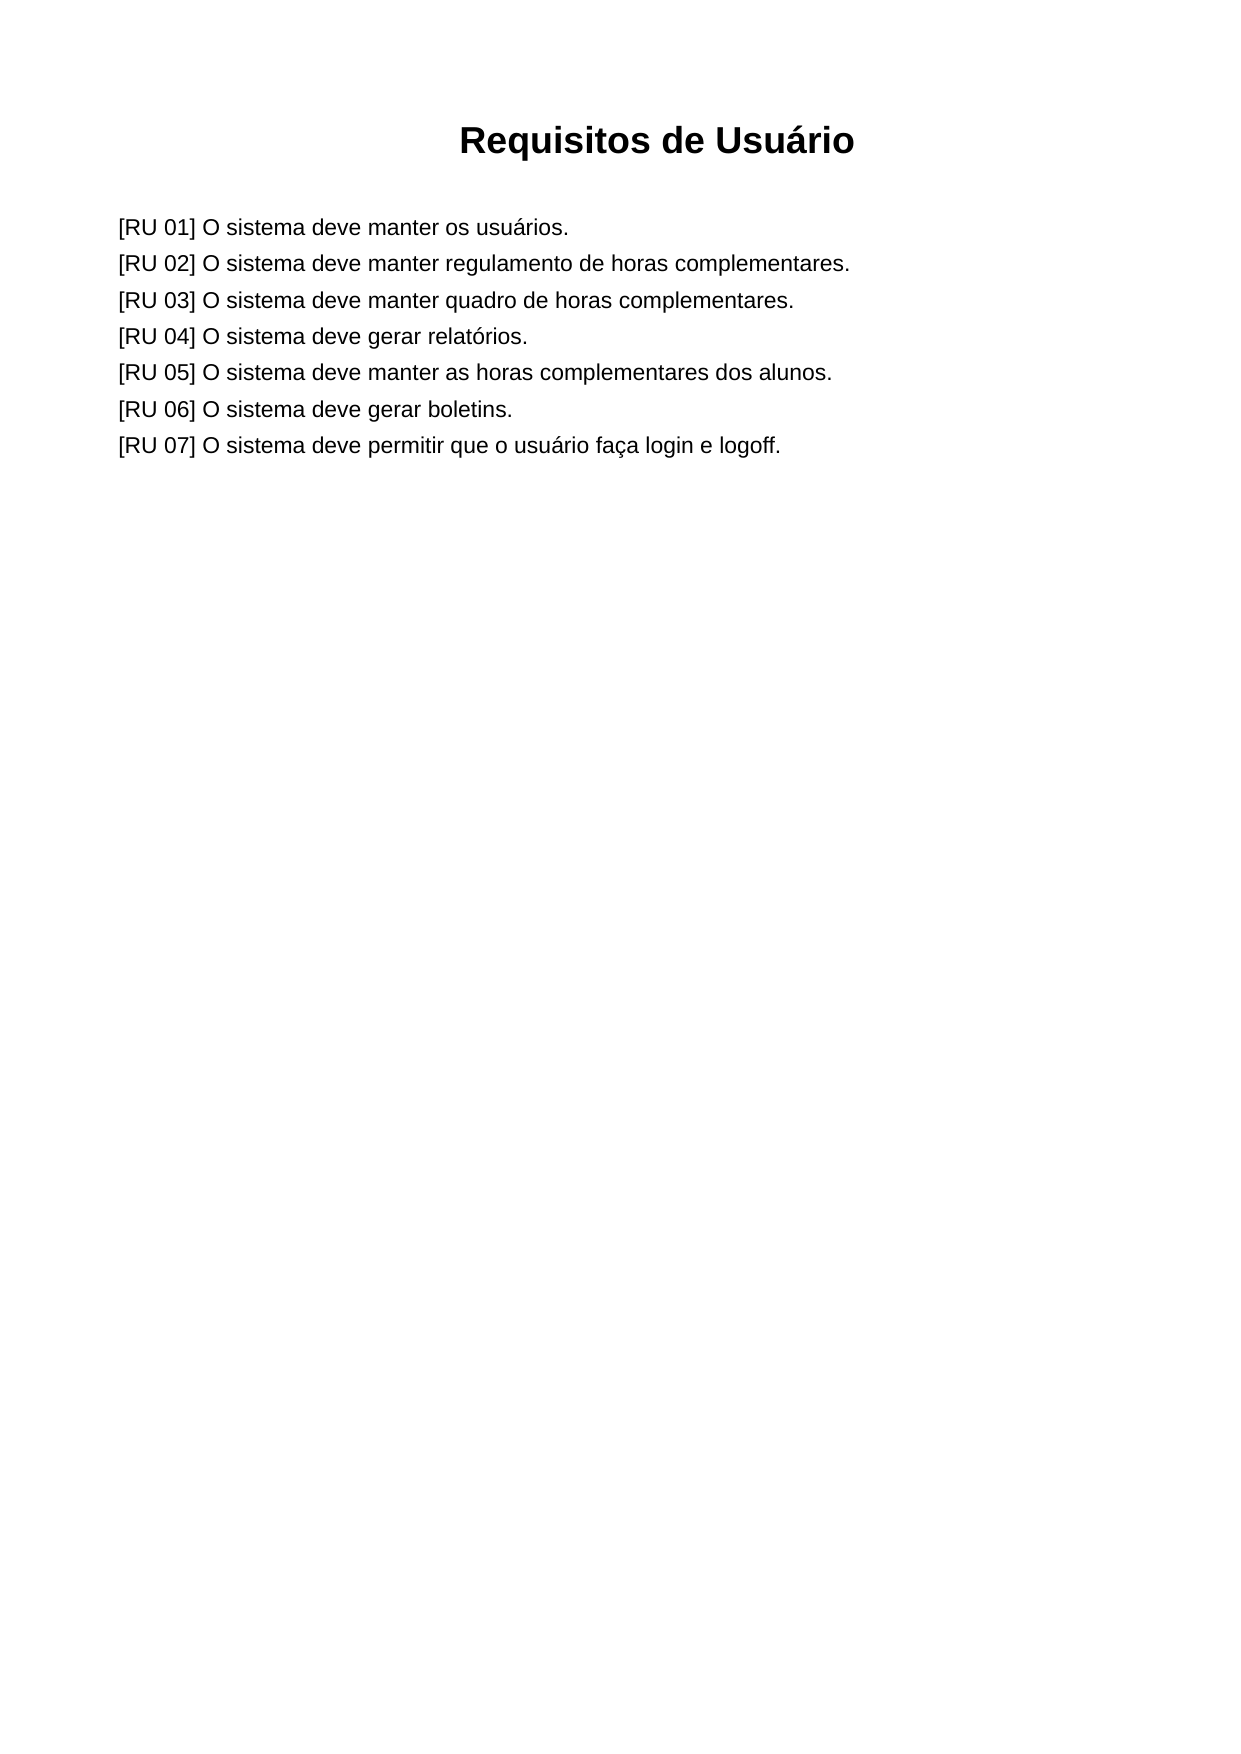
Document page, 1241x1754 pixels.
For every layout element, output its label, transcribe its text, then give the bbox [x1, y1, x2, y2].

text [RU 04] O sistema deve gerar relatórios. [118, 323, 1122, 349]
text [RU 06] O sistema deve gerar boletins. [118, 396, 1122, 422]
text [RU 05] O sistema deve manter as horas complementares dos alunos. [118, 359, 1122, 386]
text [RU 07] O sistema deve permitir que o usuário faça login e logoff. [118, 432, 1122, 458]
text [RU 02] O sistema deve manter regulamento de horas complementares. [118, 250, 1122, 277]
text [RU 01] O sistema deve manter os usuários. [118, 214, 1122, 240]
list Requisitos de Usuário [162, 118, 1122, 161]
text [RU 03] O sistema deve manter quadro de horas complementares. [118, 287, 1122, 313]
